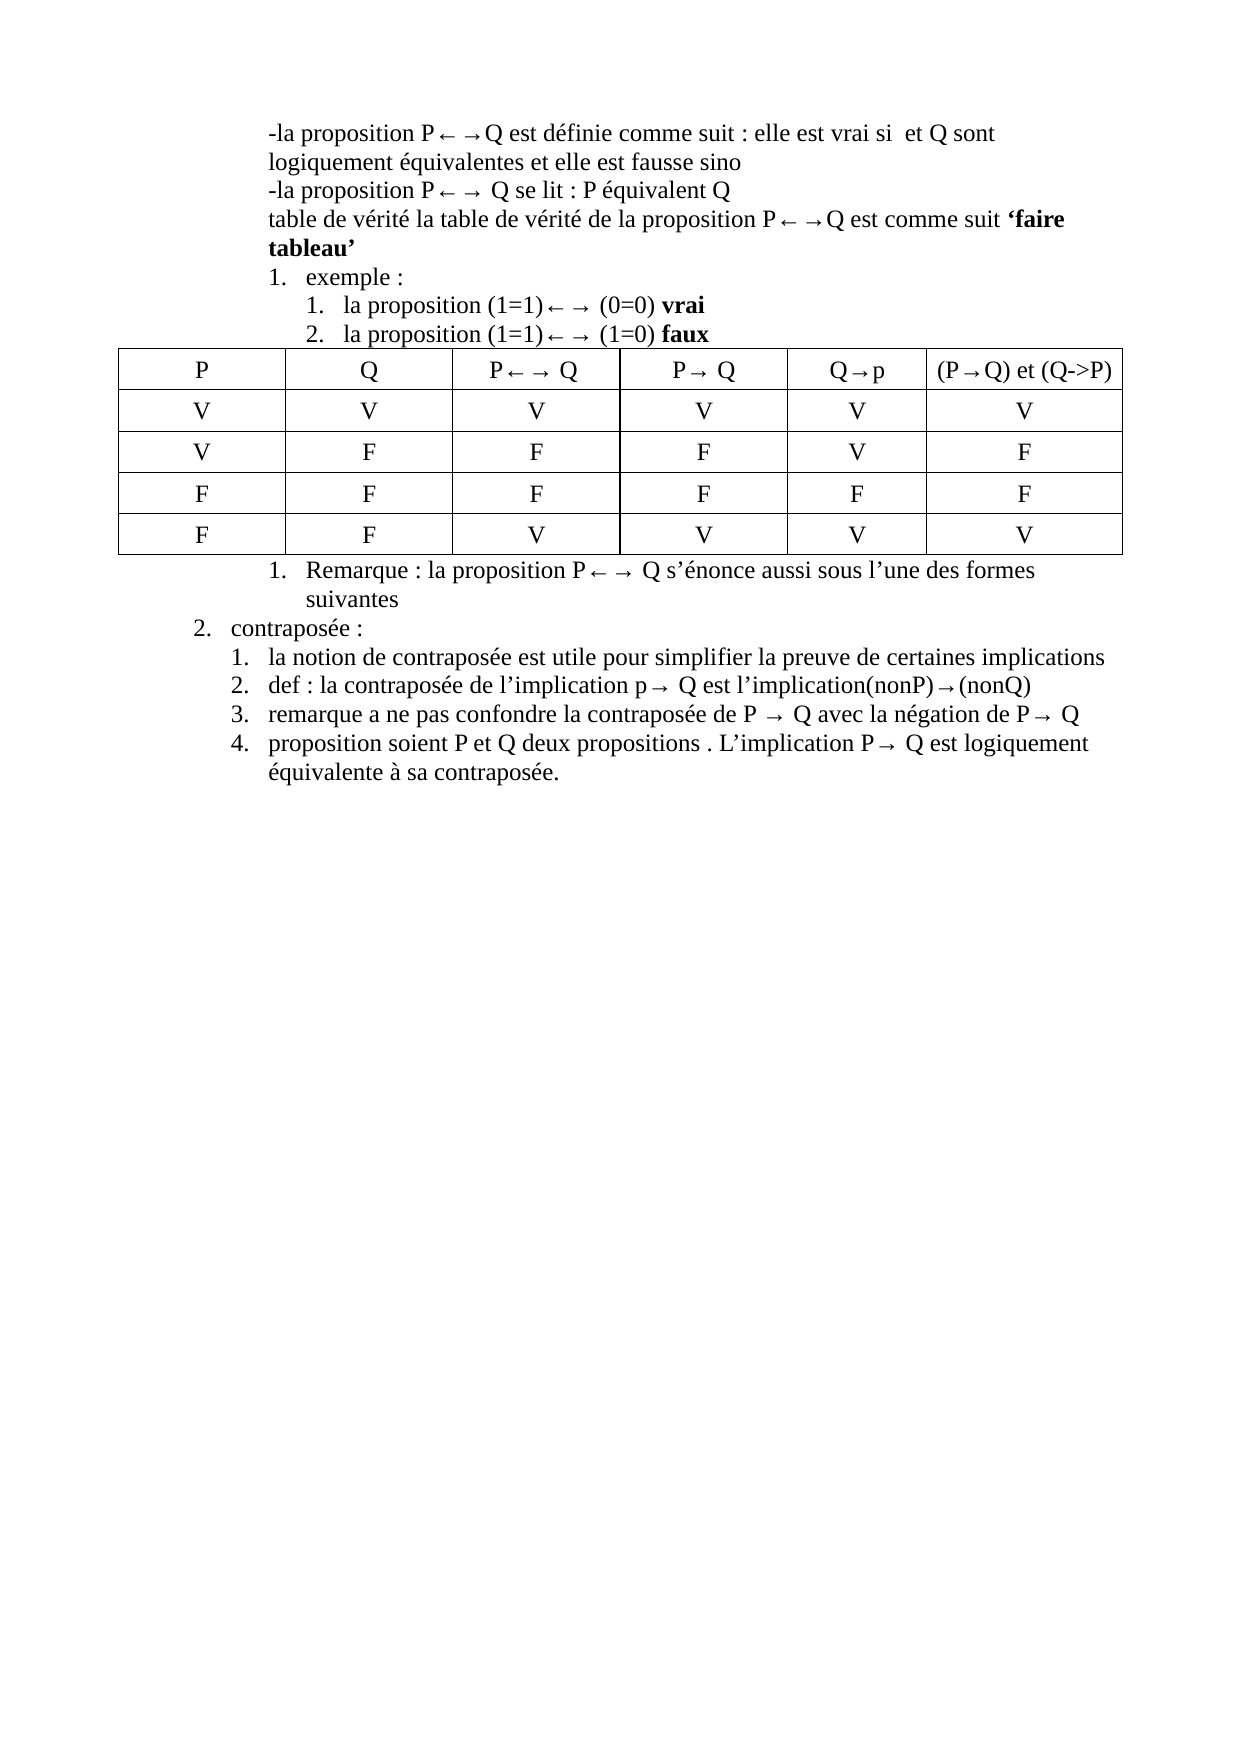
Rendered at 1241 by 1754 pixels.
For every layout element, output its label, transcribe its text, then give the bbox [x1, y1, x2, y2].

list exemple : [268, 262, 1122, 291]
table_cell V [927, 390, 1122, 431]
table_header P [119, 349, 285, 389]
table_cell F [119, 473, 285, 513]
list -la proposition P←→ Q se lit : P équivalent Q [231, 176, 1122, 204]
list table de vérité la table de vérité de la proposition P←→Q est comme suit ‘faire tableau’ [231, 204, 1122, 262]
table_header P→ Q [621, 349, 787, 389]
table_cell F [453, 432, 619, 472]
list def : la contraposée de l’implication p→ Q est l’implication(nonP)→(nonQ) [231, 670, 1122, 699]
table_cell V [621, 514, 787, 554]
table_cell F [286, 514, 452, 554]
table_cell F [453, 473, 619, 513]
table_cell V [286, 390, 452, 431]
table_cell V [119, 390, 285, 431]
table_cell V [788, 432, 926, 472]
table_cell F [286, 473, 452, 513]
table_cell V [788, 514, 926, 554]
table_cell F [621, 473, 787, 513]
list proposition soient P et Q deux propositions . L’implication P→ Q est logiquement équivalente à sa contraposée. [231, 728, 1122, 785]
list contraposée : [193, 613, 1122, 642]
table_cell V [788, 390, 926, 431]
list remarque a ne pas confondre la contraposée de P → Q avec la négation de P→ Q [231, 699, 1122, 728]
list la proposition (1=1)←→ (0=0) vrai [306, 291, 1122, 319]
list la proposition (1=1)←→ (1=0) faux [306, 319, 1122, 348]
table_header Q→p [788, 349, 926, 389]
table_cell V [927, 514, 1122, 554]
table_cell F [119, 514, 285, 554]
table_cell V [621, 390, 787, 431]
table_cell V [119, 432, 285, 472]
table_cell V [453, 390, 619, 431]
table_cell F [927, 473, 1122, 513]
table_cell F [927, 432, 1122, 472]
list la notion de contraposée est utile pour simplifier la preuve de certaines implications [231, 642, 1122, 670]
table_cell V [453, 514, 619, 554]
table_header (P→Q) et (Q->P) [927, 349, 1122, 389]
list -la proposition P←→Q est définie comme suit : elle est vrai si et Q sont logiquement équivalentes et elle est fausse sino [231, 118, 1122, 176]
table_cell F [788, 473, 926, 513]
list Remarque : la proposition P←→ Q s’énonce aussi sous l’une des formes suivantes [268, 555, 1122, 613]
table_header P←→ Q [453, 349, 619, 389]
table_header Q [286, 349, 452, 389]
table_cell F [621, 432, 787, 472]
table_cell F [286, 432, 452, 472]
